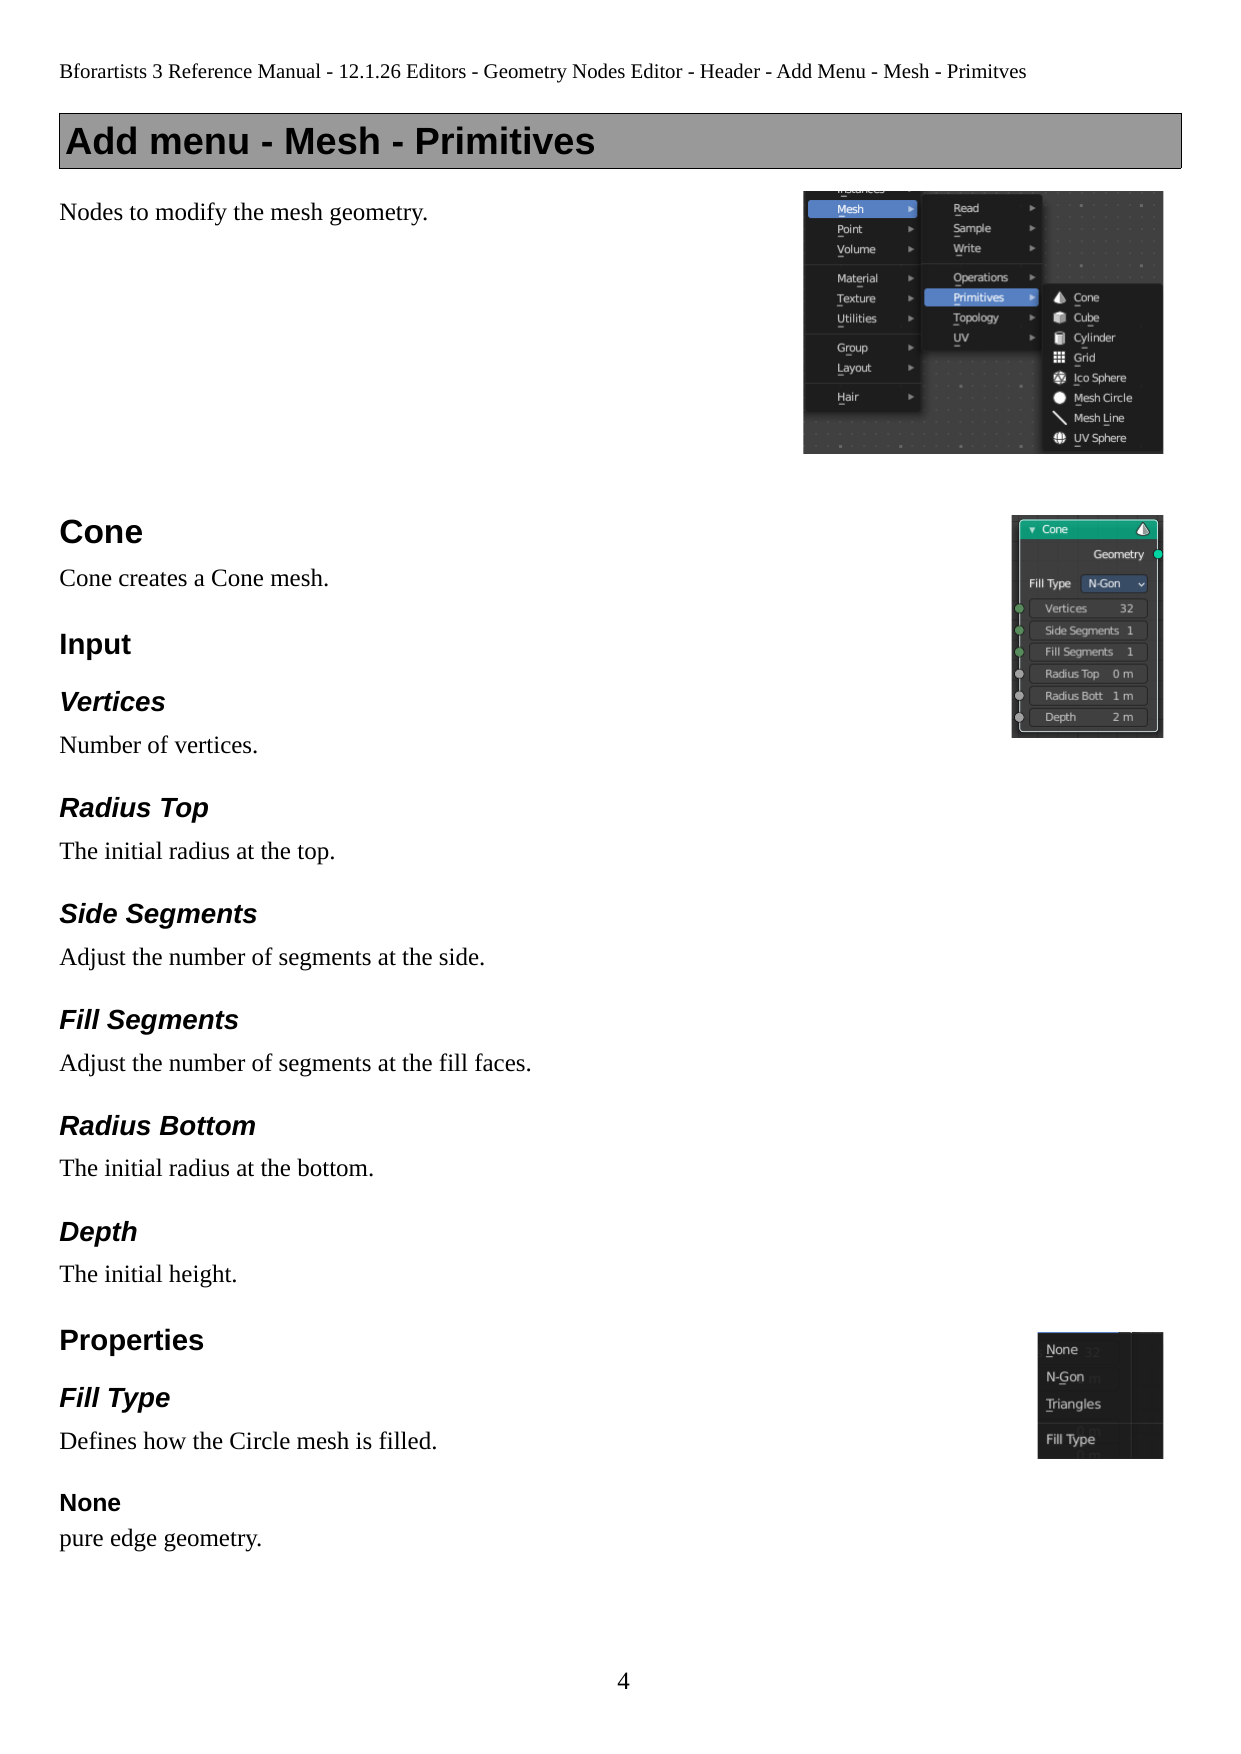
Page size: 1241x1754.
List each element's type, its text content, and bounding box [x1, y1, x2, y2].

subtitle [1164, 627, 1181, 660]
text Nodes to modify the mesh geometry. [59, 197, 803, 225]
subtitle Input [59, 627, 1011, 660]
picture [1037, 1332, 1164, 1459]
text The initial radius at the bottom. [59, 1153, 1181, 1182]
subtitle Depth [59, 1215, 1181, 1247]
subtitle Radius Bottom [59, 1109, 1181, 1141]
picture [1011, 515, 1164, 738]
subtitle Fill Type [59, 1382, 1037, 1414]
text Adjust the number of segments at the fill faces. [59, 1048, 1181, 1076]
subtitle None [59, 1488, 1181, 1516]
subtitle Radius Top [59, 791, 1181, 823]
subtitle [1164, 1382, 1181, 1414]
text The initial height. [59, 1259, 1181, 1288]
picture [803, 191, 1164, 454]
text pure edge geometry. [59, 1523, 1181, 1551]
subtitle Side Segments [59, 897, 1181, 929]
subtitle Vertices [59, 685, 1011, 717]
text Number of vertices. [59, 730, 1181, 758]
text Cone creates a Cone mesh. [59, 563, 1011, 592]
text The initial radius at the top. [59, 836, 1181, 864]
subtitle Cone [59, 512, 1181, 551]
text Defines how the Circle mesh is filled. [59, 1426, 1037, 1455]
table_header Add menu - Mesh - Primitives [60, 114, 1181, 168]
subtitle Fill Segments [59, 1003, 1181, 1035]
text Adjust the number of segments at the side. [59, 942, 1181, 970]
subtitle Properties [59, 1323, 1181, 1357]
subtitle [1164, 685, 1181, 717]
